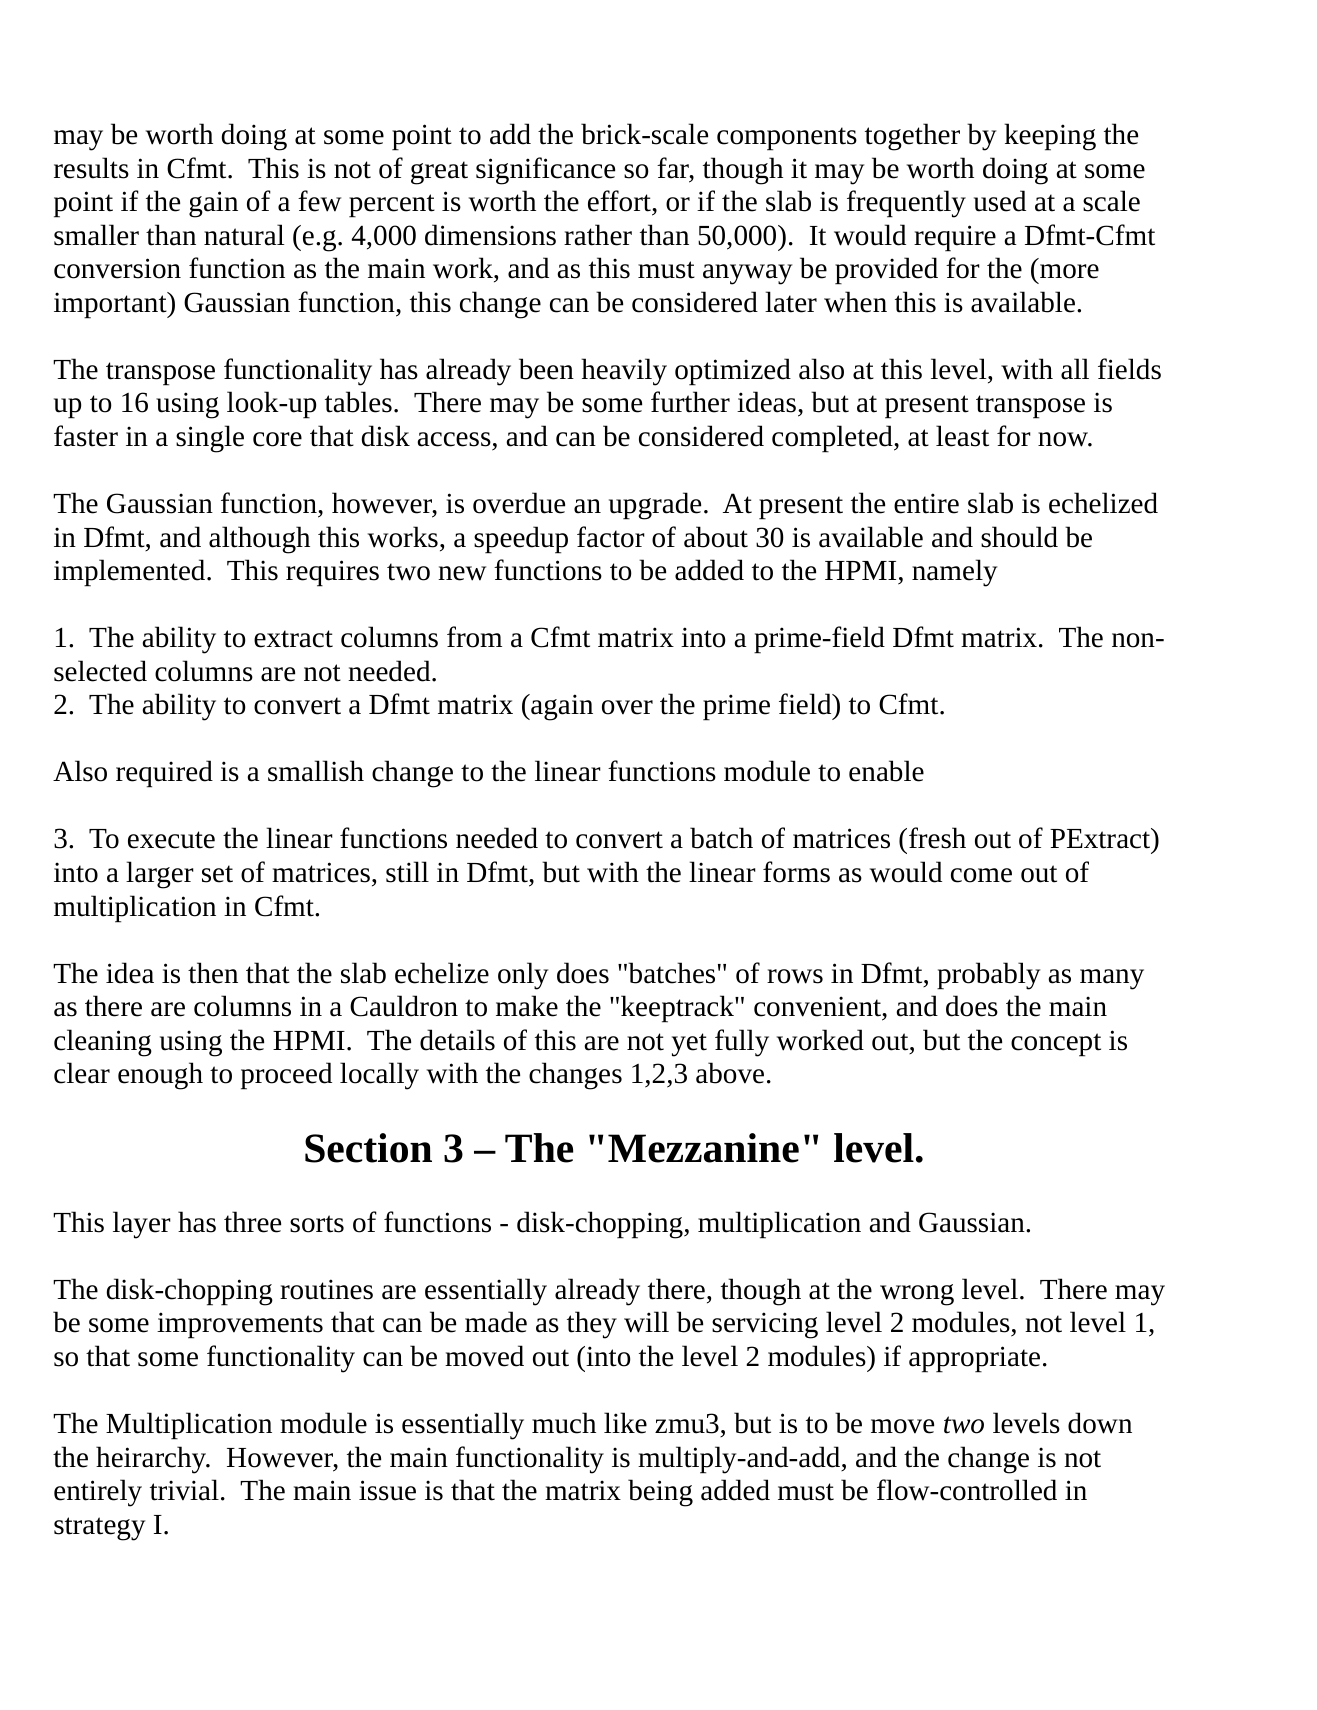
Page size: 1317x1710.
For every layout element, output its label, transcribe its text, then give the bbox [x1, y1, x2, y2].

text 1. The ability to extract columns from a Cfmt matrix into a prime-field Dfmt matrix. The non-selected columns are not needed. [53, 620, 1174, 687]
text 2. The ability to convert a Dfmt matrix (again over the prime field) to Cfmt. [53, 687, 1174, 721]
text Also required is a smallish change to the linear functions module to enable [53, 754, 1174, 788]
text The idea is then that the slab echelize only does "batches" of rows in Dfmt, probably as many as there are columns in a Cauldron to make the "keeptrack" convenient, and does the main cleaning using the HPMI. The details of this are not yet fully worked out, but the concept is clear enough to proceed locally with the changes 1,2,3 above. [53, 956, 1174, 1090]
text The disk-chopping routines are essentially already there, though at the wrong level. There may be some improvements that can be made as they will be servicing level 2 modules, not level 1, so that some functionality can be moved out (into the level 2 modules) if appropriate. [53, 1272, 1174, 1373]
text This layer has three sorts of functions - disk-chopping, multiplication and Gaussian. [53, 1205, 1174, 1238]
text 3. To execute the linear functions needed to convert a batch of matrices (fresh out of PExtract) into a larger set of matrices, still in Dfmt, but with the linear forms as would come out of multiplication in Cfmt. [53, 822, 1174, 922]
text The Multiplication module is essentially much like zmu3, but is to be move two levels down the heirarchy. However, the main functionality is multiply-and-add, and the change is not entirely trivial. The main issue is that the matrix being added must be flow-controlled in strategy I. [53, 1406, 1174, 1540]
text The Gaussian function, however, is overdue an upgrade. At present the entire slab is echelized in Dfmt, and although this works, a speedup factor of about 30 is available and should be implemented. This requires two new functions to be added to the HPMI, namely [53, 486, 1174, 587]
text may be worth doing at some point to add the brick-scale components together by keeping the results in Cfmt. This is not of great significance so far, though it may be worth doing at some point if the gain of a few percent is worth the effort, or if the slab is frequently used at a scale smaller than natural (e.g. 4,000 dimensions rather than 50,000). It would require a Dfmt-Cfmt conversion function as the main work, and as this must anyway be provided for the (more important) Gaussian function, this change can be considered later when this is available. [53, 117, 1174, 318]
text Section 3 – The "Mezzanine" level. [53, 1123, 1174, 1171]
text The transpose functionality has already been heavily optimized also at this level, with all fields up to 16 using look-up tables. There may be some further ideas, but at present transpose is faster in a single core that disk access, and can be considered completed, at least for now. [53, 352, 1174, 453]
